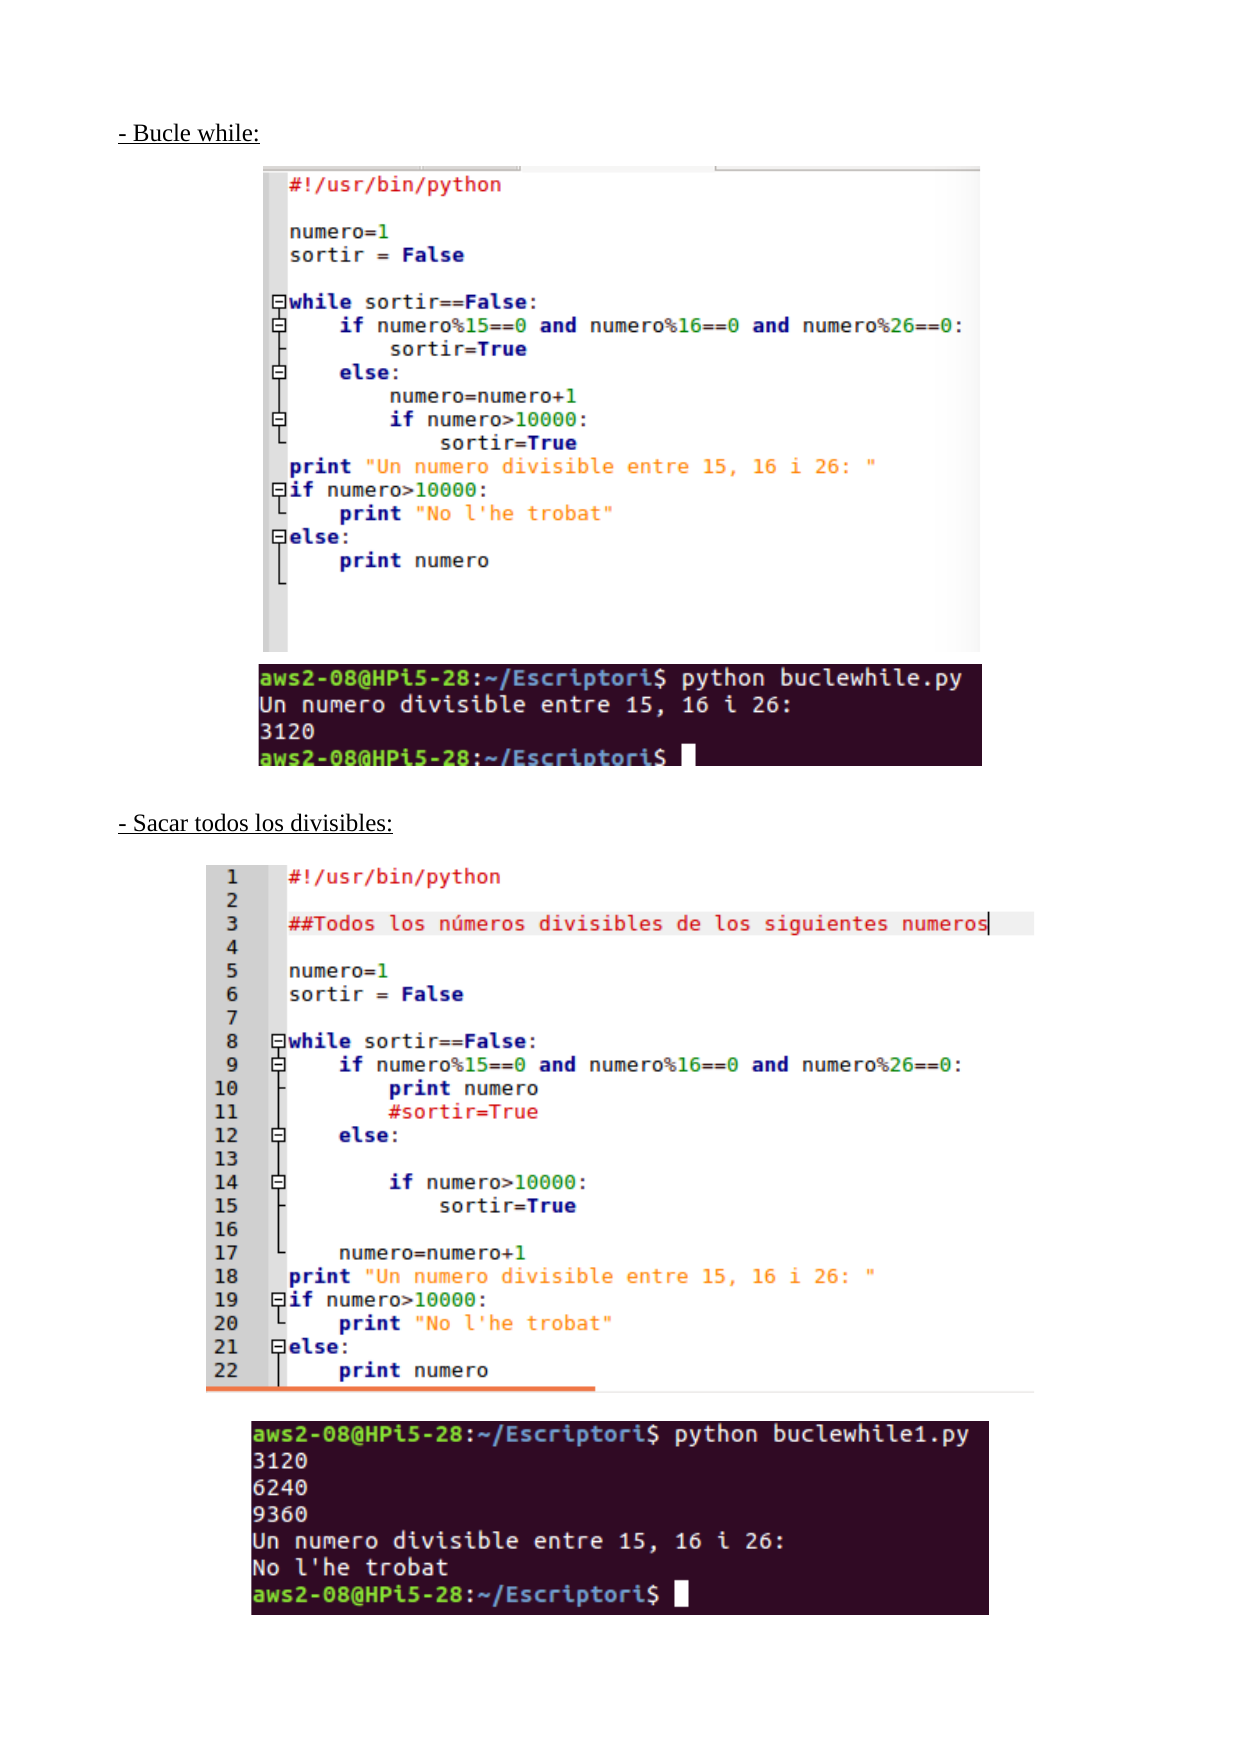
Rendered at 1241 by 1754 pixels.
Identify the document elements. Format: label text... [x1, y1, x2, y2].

picture [263, 166, 981, 652]
text - Bucle while: [118, 118, 1122, 147]
picture [258, 664, 982, 766]
picture [251, 1421, 989, 1615]
text - Sacar todos los divisibles: [118, 808, 1122, 837]
picture [206, 865, 1035, 1393]
